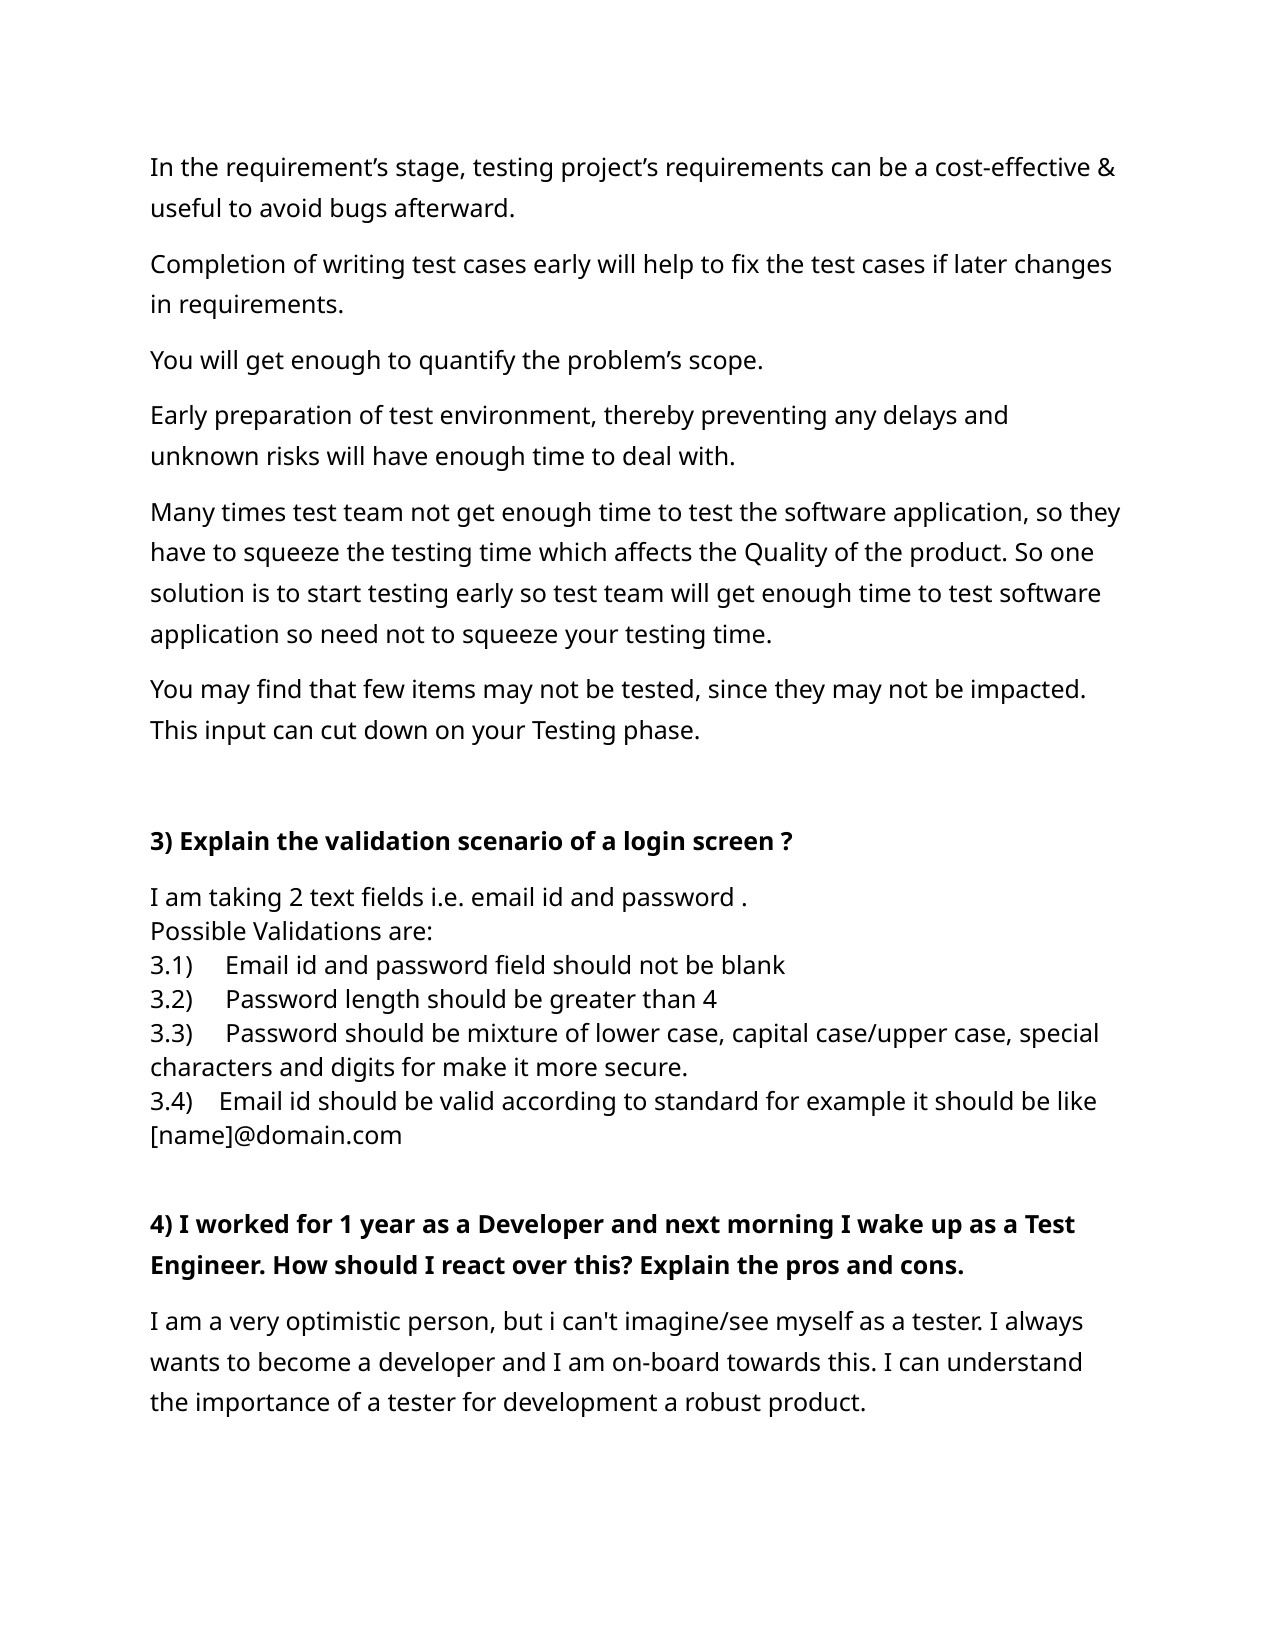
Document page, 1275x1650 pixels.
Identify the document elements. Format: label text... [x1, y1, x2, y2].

text In the requirement’s stage, testing project’s requirements can be a cost-effective & useful to avoid bugs afterward. [150, 150, 1125, 225]
text 3.1) Email id and password field should not be blank [150, 947, 1125, 981]
text Possible Validations are: [150, 913, 1125, 947]
text You may find that few items may not be tested, since they may not be impacted. This input can cut down on your Testing phase. [150, 672, 1125, 747]
text Many times test team not get enough time to test the software application, so they have to squeeze the testing time which affects the Quality of the product. So one solution is to start testing early so test team will get enough time to test software application so need not to squeeze your testing time. [150, 494, 1125, 651]
text 3.4) Email id should be valid according to standard for example it should be like [name]@domain.com [150, 1083, 1125, 1152]
text 3) Explain the validation scenario of a login screen ? [150, 824, 1125, 858]
text You will get enough to quantify the problem’s scope. [150, 342, 1125, 377]
text 3.3) Password should be mixture of lower case, capital case/upper case, special characters and digits for make it more secure. [150, 1015, 1125, 1083]
text 3.2) Password length should be greater than 4 [150, 981, 1125, 1015]
text I am taking 2 text fields i.e. email id and password . [150, 879, 1125, 913]
text I am a very optimistic person, but i can't imagine/see myself as a tester. I always wants to become a developer and I am on-board towards this. I can understand the importance of a tester for development a robust product. [150, 1303, 1125, 1419]
text 4) I worked for 1 year as a Developer and next morning I wake up as a Test Engineer. How should I react over this? Explain the pros and cons. [150, 1207, 1125, 1282]
text Early preparation of test environment, thereby preventing any delays and unknown risks will have enough time to deal with. [150, 398, 1125, 473]
text Completion of writing test cases early will help to fix the test cases if later changes in requirements. [150, 246, 1125, 321]
